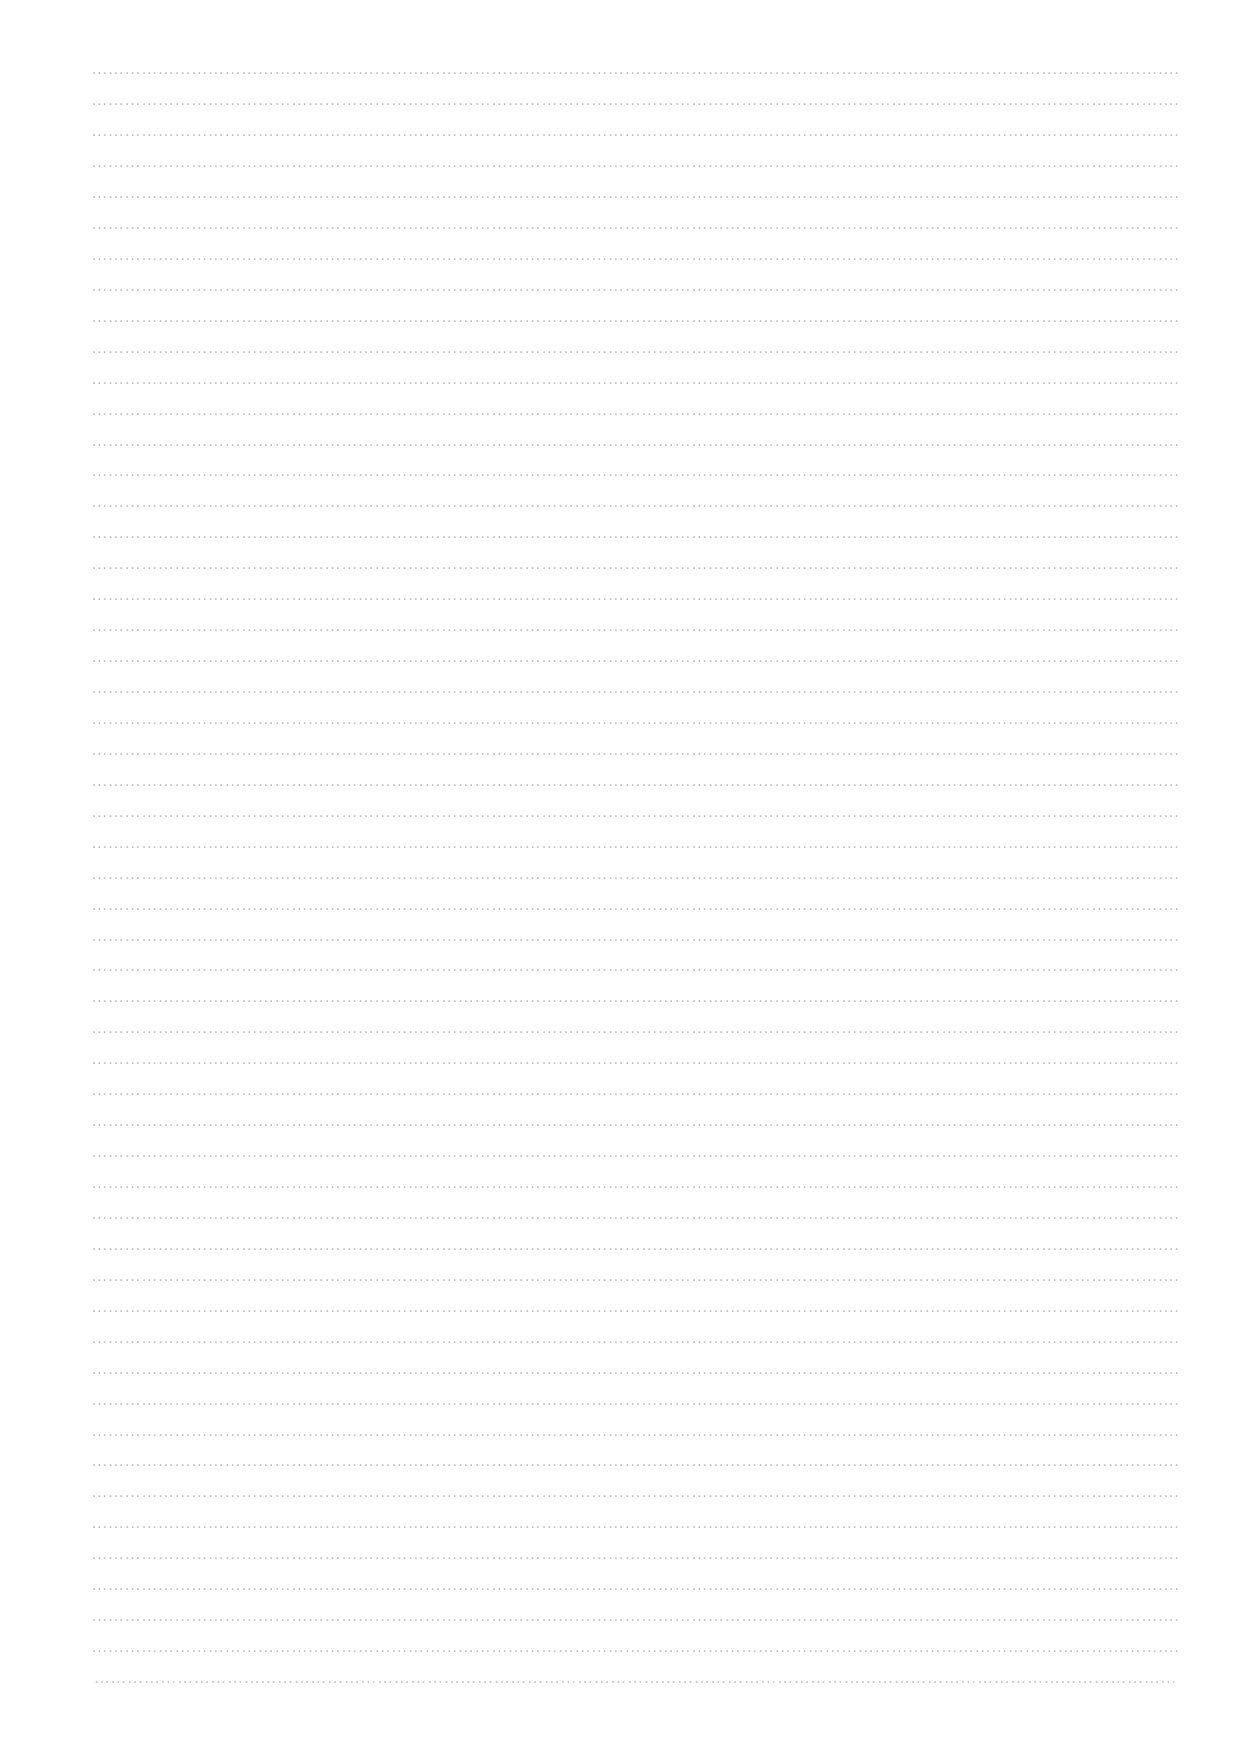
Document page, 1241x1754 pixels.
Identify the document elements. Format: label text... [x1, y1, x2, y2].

text ……………………………………………………………………………………………………………………………………………………………………………. [88, 152, 1181, 171]
text ……………………………………………………………………………………………………………………………………………………………………………. [88, 678, 1181, 697]
text ……………………………………………………………………………………………………………………………………………………………………………. [88, 276, 1181, 295]
text ……………………………………………………………………………………………………………………………………………………………………………. [88, 1482, 1181, 1501]
text ……………………………………………………………………………………………………………………………………………………………………………. [88, 1544, 1181, 1563]
text ……………………………………………………………………………………………………………………………………………………………………………. [88, 1606, 1181, 1625]
text ……………………………………………………………………………………………………………………………………………………………………………. [88, 430, 1181, 449]
text ……………………………………………………………………………………………………………………………………………………………………………. [88, 461, 1181, 480]
text ……………………………………………………………………………………………………………………………………………………………………………. [88, 1235, 1181, 1254]
text ……………………………………………………………………………………………………………………………………………………………………………. [88, 1111, 1181, 1130]
text ……………………………………………………………………………………………………………………………………………………………………………. [88, 894, 1181, 913]
text ……………………………………………………………………………………………………………………………………………………………………………. [88, 523, 1181, 542]
text ……………………………………………………………………………………………………………………………………………………………………………. [88, 554, 1181, 573]
text ……………………………………………………………………………………………………………………………………………………………………………. [88, 121, 1181, 140]
text ……………………………………………………………………………………………………………………………………………………………………………. [88, 214, 1181, 233]
text ……………………………………………………………………………………………………………………………………………………………………………. [88, 987, 1181, 1006]
text ……………………………………………………………………………………………………………………………………………………………………………. [88, 337, 1181, 357]
text ……………………………………………………………………………………………………………………………………………………………………………. [88, 1266, 1181, 1285]
text ……………………………………………………………………………………………………………………………………………………………………………. [88, 771, 1181, 790]
text ……………………………………………………………………………………………………………………………………………………………………………. [88, 183, 1181, 202]
text ……………………………………………………………………………………………………………………………………………………………………………. [88, 59, 1181, 78]
text ……………………………………………………………………………………………………………………………………………………………………………. [88, 1389, 1181, 1408]
text ……………………………………………………………………………………………………………………………………………………………………………. [88, 832, 1181, 852]
text ……………………………………………………………………………………………………………………………………………………………………………. [88, 647, 1181, 666]
text ……………………………………………………………………………………………………………………………………………………………………………. [88, 585, 1181, 604]
text ……………………………………………………………………………………………………………………………………………………………………………. [88, 1142, 1181, 1161]
text ……………………………………………………………………………………………………………………………………………………………………………. [88, 90, 1181, 109]
text ……………………………………………………………………………………………………………………………………………………………………………. [88, 1049, 1181, 1068]
text ……………………………………………………………………………………………………………………………………………………………………………. [88, 863, 1181, 883]
text ……………………………………………………………………………………………………………………………………………………………………………. [88, 1173, 1181, 1192]
text ……………………………………………………………………………………………………………………………………………………………………………. [88, 616, 1181, 635]
text ……………………………………………………………………………………………………………………………………………………………………………. [88, 1018, 1181, 1037]
text ……………………………………………………………………………………………………………………………………………………………………………. [88, 1637, 1181, 1656]
text ……………………………………………………………………………………………………………………………………………………………………………. [88, 368, 1181, 388]
text ……………………………………………………………………………………………………………………………………………………………………………. [88, 1327, 1181, 1347]
text ……………………………………………………………………………………………………………………………………………………………………………. [88, 1204, 1181, 1223]
text ……………………………………………………………………………………………………………………………………………………………………………. [88, 802, 1181, 821]
text ……………………………………………………………………………………………………………………………………………………………………………. [88, 307, 1181, 326]
text ……………………………………………………………………………………………………………………………………………………………………………. [88, 709, 1181, 728]
text ……………………………………………………………………………………………………………………………………………………………………………. [88, 1575, 1181, 1594]
text ……………………………………………………………………………………………………………………………………………………………………………. [88, 492, 1181, 511]
text ……………………………………………………………………………………………………………………………………………………………………………. [88, 245, 1181, 264]
text ……………………………………………………………………………………………………………………………………………………………………………. [88, 1513, 1181, 1532]
text ……………………………………………………………………………………………………………………………………………………………………………. [88, 1420, 1181, 1439]
text …………………………………………………………………………………………………………………………………………………………………………… [88, 1668, 1181, 1687]
text ……………………………………………………………………………………………………………………………………………………………………………. [88, 1297, 1181, 1316]
text ……………………………………………………………………………………………………………………………………………………………………………. [88, 399, 1181, 418]
text ……………………………………………………………………………………………………………………………………………………………………………. [88, 956, 1181, 975]
text ……………………………………………………………………………………………………………………………………………………………………………. [88, 1358, 1181, 1378]
text ……………………………………………………………………………………………………………………………………………………………………………. [88, 740, 1181, 759]
text ……………………………………………………………………………………………………………………………………………………………………………. [88, 1080, 1181, 1099]
text ……………………………………………………………………………………………………………………………………………………………………………. [88, 1451, 1181, 1470]
text ……………………………………………………………………………………………………………………………………………………………………………. [88, 925, 1181, 944]
